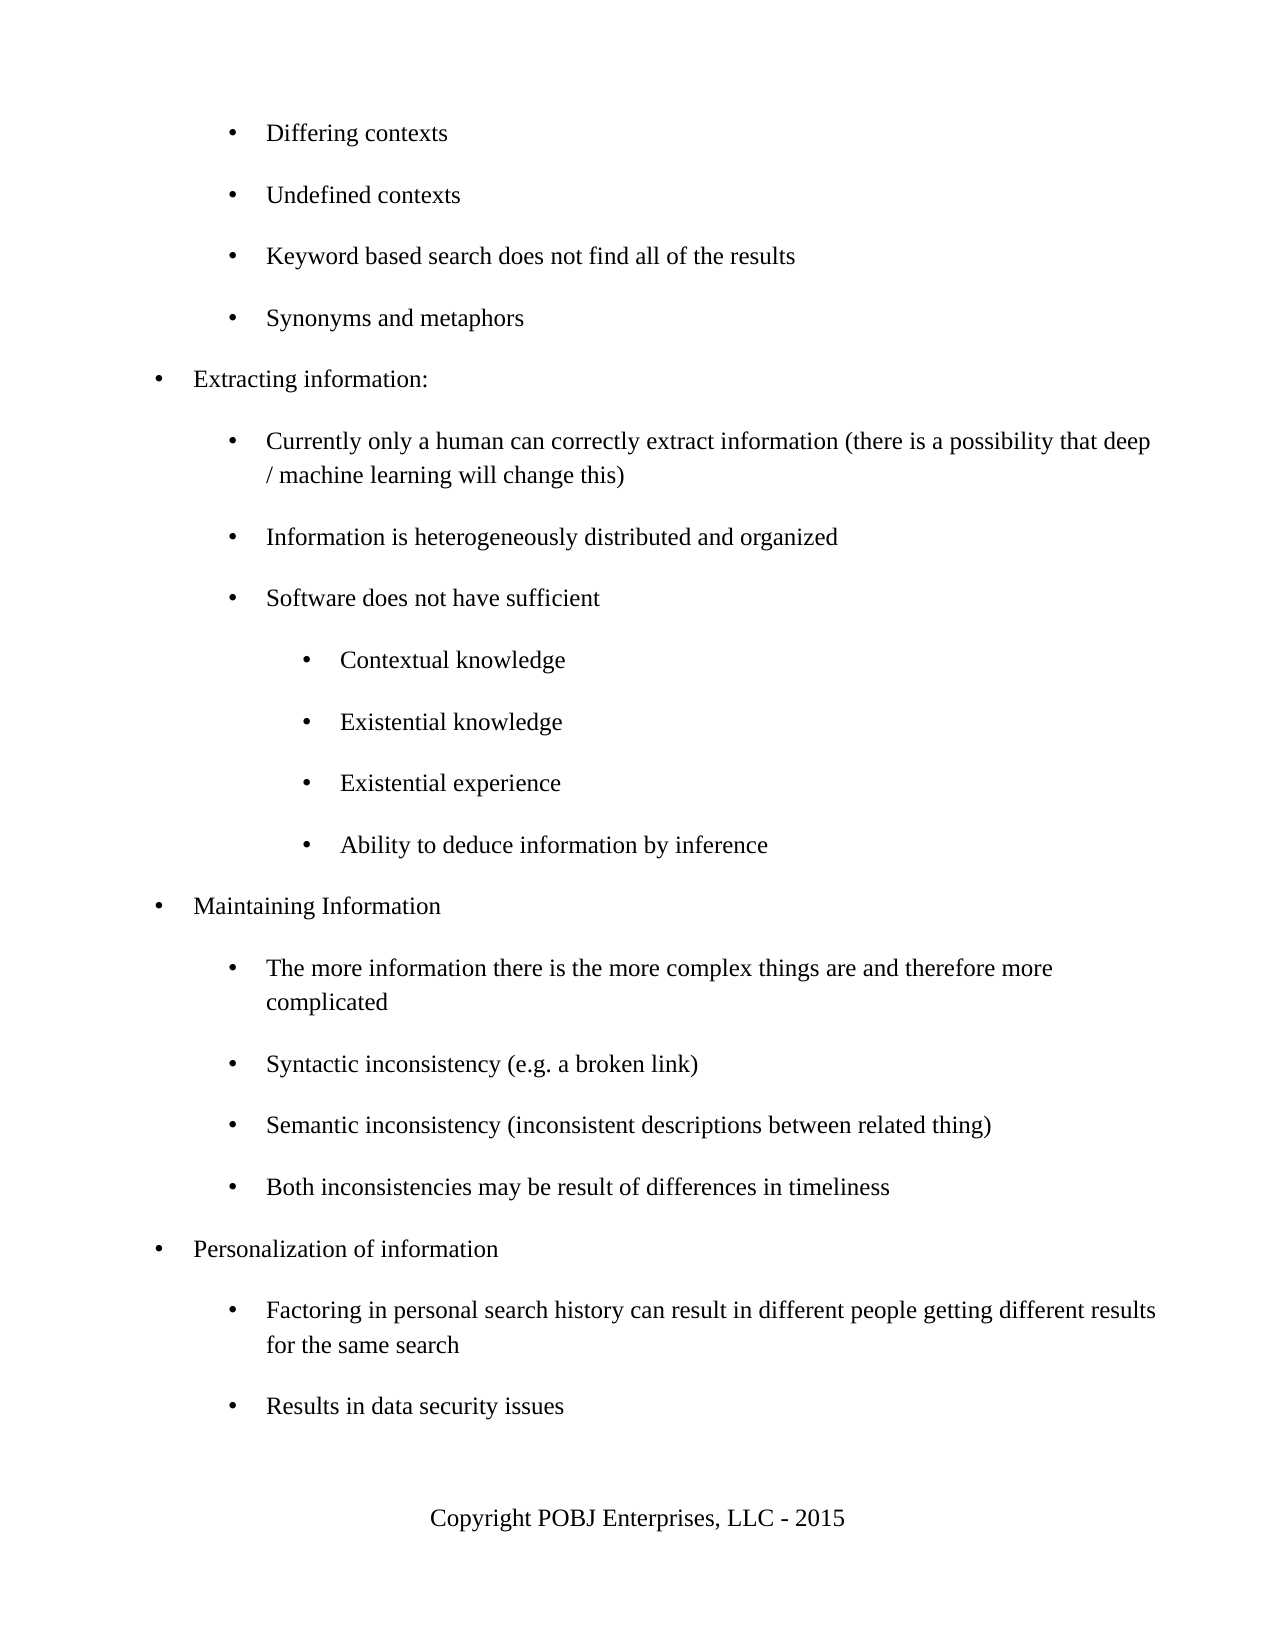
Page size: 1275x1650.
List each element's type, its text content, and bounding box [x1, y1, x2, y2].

subtitle Existential knowledge [302, 707, 1157, 735]
subtitle Syntactic inconsistency (e.g. a broken link) [228, 1049, 1157, 1078]
subtitle Factoring in personal search history can result in different people getting different results for the same search [228, 1295, 1157, 1358]
subtitle Personalization of information [154, 1234, 1157, 1262]
subtitle Information is heterogeneously distributed and organized [228, 522, 1157, 551]
subtitle Maintaining Information [154, 891, 1157, 920]
subtitle Synonyms and metaphors [228, 303, 1157, 332]
subtitle Extracting information: [154, 364, 1157, 393]
subtitle Currently only a human can correctly extract information (there is a possibility that deep / machine learning will change this) [228, 426, 1157, 489]
subtitle Semantic inconsistency (inconsistent descriptions between related thing) [228, 1111, 1157, 1139]
subtitle Differing contexts [228, 118, 1157, 147]
subtitle Ability to deduce information by inference [302, 830, 1157, 858]
subtitle Keyword based search does not find all of the results [228, 241, 1157, 270]
subtitle Both inconsistencies may be result of differences in timeliness [228, 1172, 1157, 1201]
subtitle Undefined contexts [228, 180, 1157, 208]
subtitle Results in data security issues [228, 1391, 1157, 1420]
subtitle Existential experience [302, 768, 1157, 797]
subtitle Software does not have sufficient [228, 583, 1157, 612]
subtitle The more information there is the more complex things are and therefore more complicated [228, 953, 1157, 1016]
subtitle Contextual knowledge [302, 645, 1157, 674]
